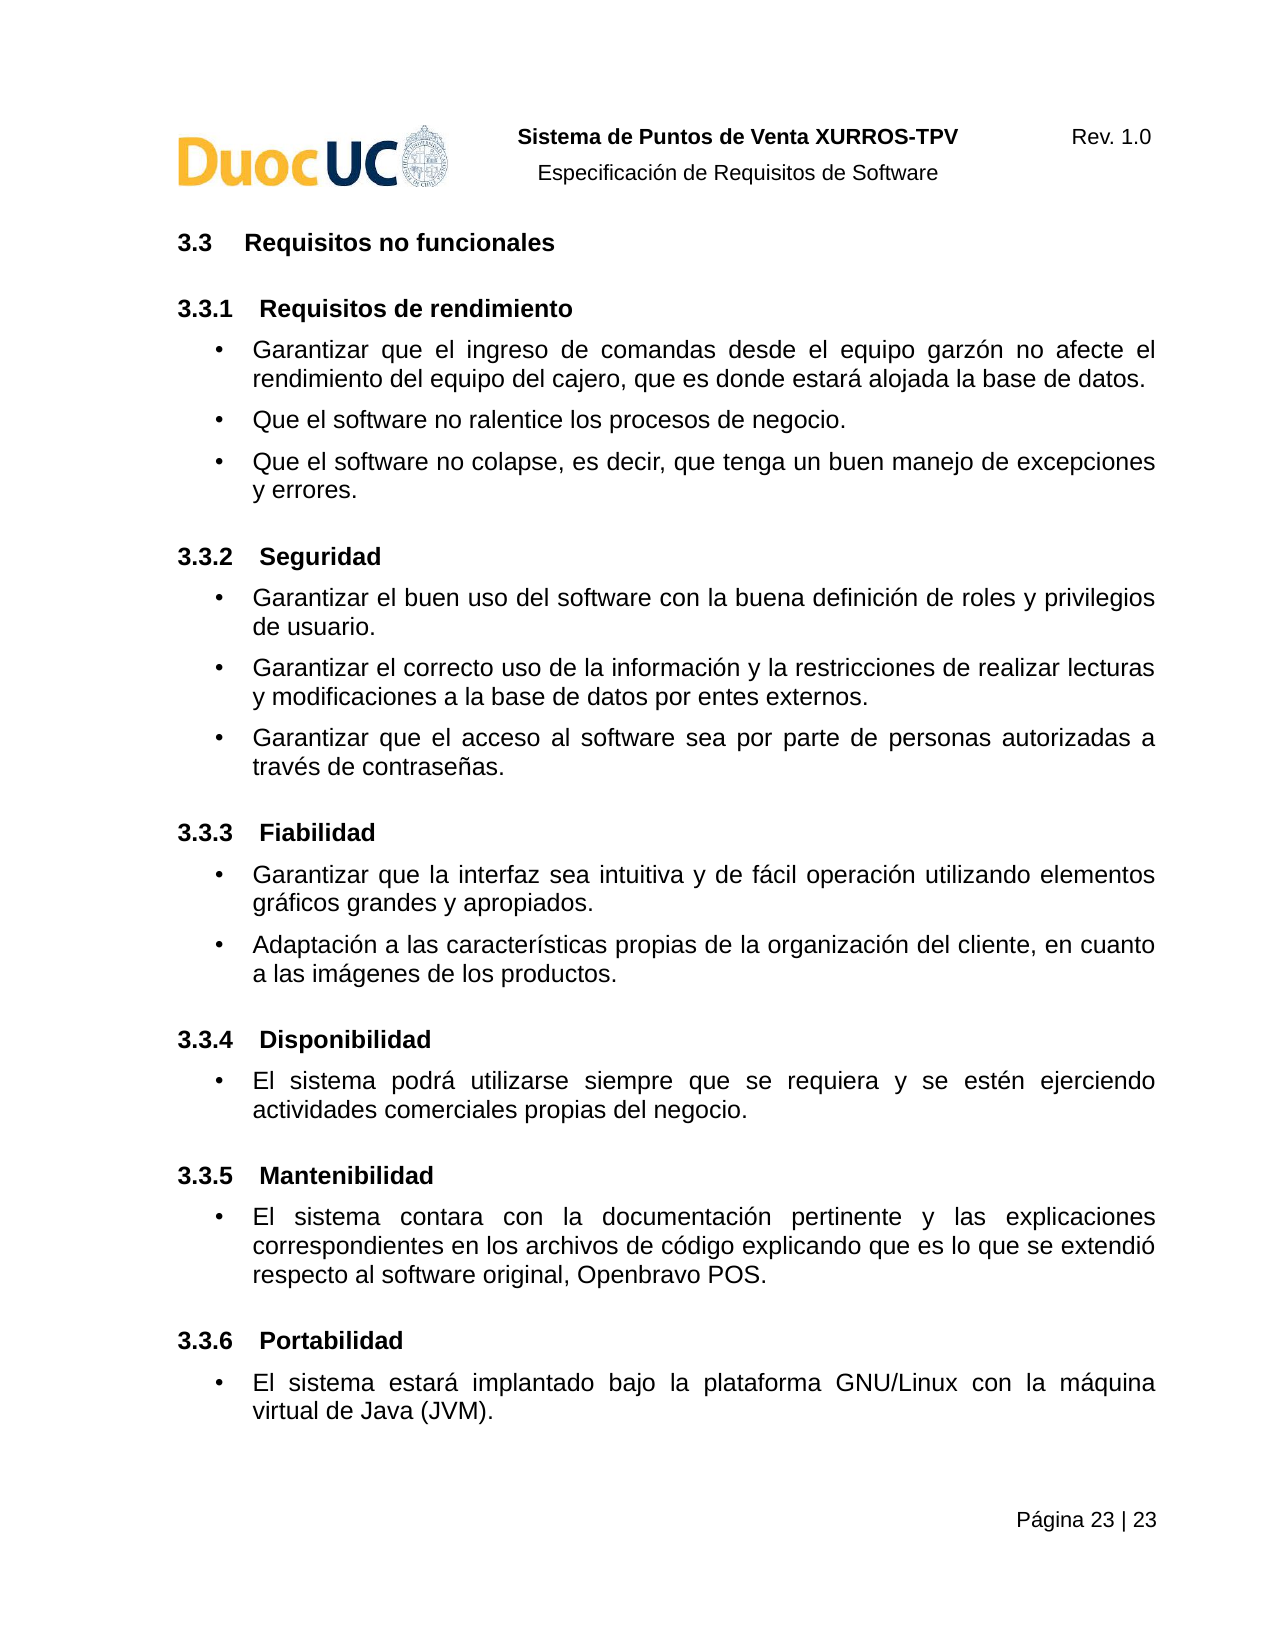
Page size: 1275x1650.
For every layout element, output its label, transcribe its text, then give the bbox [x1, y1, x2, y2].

list Garantizar el correcto uso de la información y la restricciones de realizar lecturas y modificaciones a la base de datos por entes externos. [215, 653, 1157, 711]
subtitle Disponibilidad [177, 1025, 1157, 1053]
subtitle Mantenibilidad [177, 1161, 1157, 1190]
list Que el software no ralentice los procesos de negocio. [215, 405, 1157, 434]
list El sistema podrá utilizarse siempre que se requiera y se estén ejerciendo actividades comerciales propias del negocio. [215, 1066, 1157, 1124]
list El sistema contara con la documentación pertinente y las explicaciones correspondientes en los archivos de código explicando que es lo que se extendió respecto al software original, Openbravo POS. [215, 1202, 1157, 1289]
list Garantizar que el acceso al software sea por parte de personas autorizadas a través de contraseñas. [215, 723, 1157, 781]
subtitle Requisitos de rendimiento [177, 294, 1157, 323]
subtitle Requisitos no funcionales [177, 228, 1157, 256]
list Garantizar el buen uso del software con la buena definición de roles y privilegios de usuario. [215, 583, 1157, 641]
subtitle Fiabilidad [177, 818, 1157, 847]
picture [178, 125, 449, 187]
list Garantizar que el ingreso de comandas desde el equipo garzón no afecte el rendimiento del equipo del cajero, que es donde estará alojada la base de datos. [215, 335, 1157, 393]
subtitle Portabilidad [177, 1326, 1157, 1355]
list El sistema estará implantado bajo la plataforma GNU/Linux con la máquina virtual de Java (JVM). [215, 1367, 1157, 1425]
list Que el software no colapse, es decir, que tenga un buen manejo de excepciones y errores. [215, 447, 1157, 504]
subtitle Seguridad [177, 542, 1157, 571]
list Garantizar que la interfaz sea intuitiva y de fácil operación utilizando elementos gráficos grandes y apropiados. [215, 859, 1157, 917]
list Adaptación a las características propias de la organización del cliente, en cuanto a las imágenes de los productos. [215, 930, 1157, 987]
